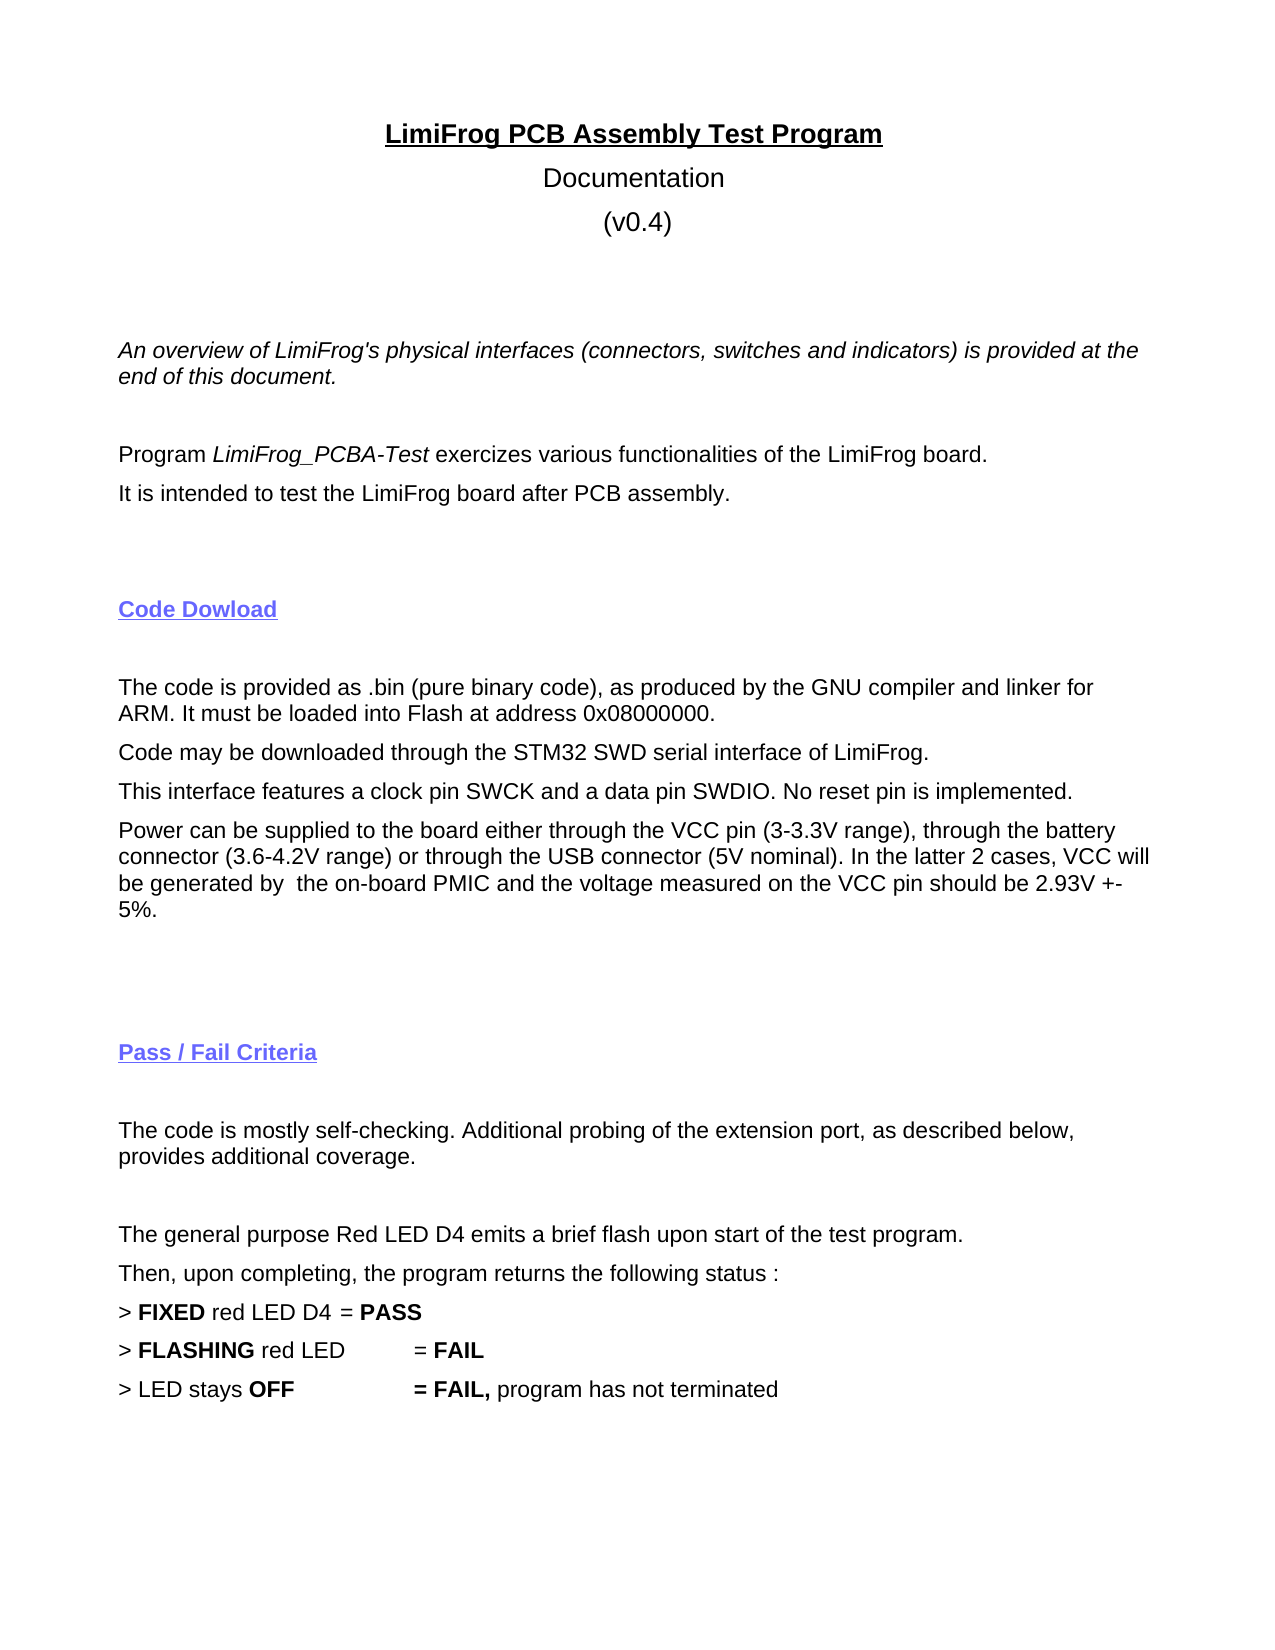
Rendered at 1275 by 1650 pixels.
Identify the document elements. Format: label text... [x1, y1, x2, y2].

text The code is mostly self-checking. Additional probing of the extension port, as described below, provides additional coverage. [118, 1117, 1157, 1169]
text Pass / Fail Criteria [118, 1039, 1157, 1065]
text Documentation [118, 162, 1157, 193]
text (v0.4) [118, 206, 1157, 237]
text The code is provided as .bin (pure binary code), as produced by the GNU compiler and linker for ARM. It must be loaded into Flash at address 0x08000000. [118, 674, 1157, 727]
text An overview of LimiFrog's physical interfaces (connectors, switches and indicators) is provided at the end of this document. [118, 337, 1157, 389]
text LimiFrog PCB Assembly Test Program [118, 118, 1157, 149]
text The general purpose Red LED D4 emits a brief flash upon start of the test program. [118, 1221, 1157, 1247]
text > LED stays OFF = FAIL, program has not terminated [118, 1376, 1157, 1402]
text Then, upon completing, the program returns the following status : [118, 1259, 1157, 1286]
text Code Dowload [118, 596, 1157, 623]
text Code may be downloaded through the STM32 SWD serial interface of LimiFrog. [118, 739, 1157, 766]
text > FIXED red LED D4 = PASS [118, 1298, 1157, 1325]
text > FLASHING red LED = FAIL [118, 1337, 1157, 1364]
text This interface features a clock pin SWCK and a data pin SWDIO. No reset pin is implemented. [118, 778, 1157, 804]
text Program LimiFrog_PCBA-Test exercizes various functionalities of the LimiFrog board. [118, 441, 1157, 467]
text Power can be supplied to the board either through the VCC pin (3-3.3V range), through the battery connector (3.6-4.2V range) or through the USB connector (5V nominal). In the latter 2 cases, VCC will be generated by the on-board PMIC and the voltage measured on the VCC pin should be 2.93V +-5%. [118, 817, 1157, 949]
text It is intended to test the LimiFrog board after PCB assembly. [118, 480, 1157, 506]
